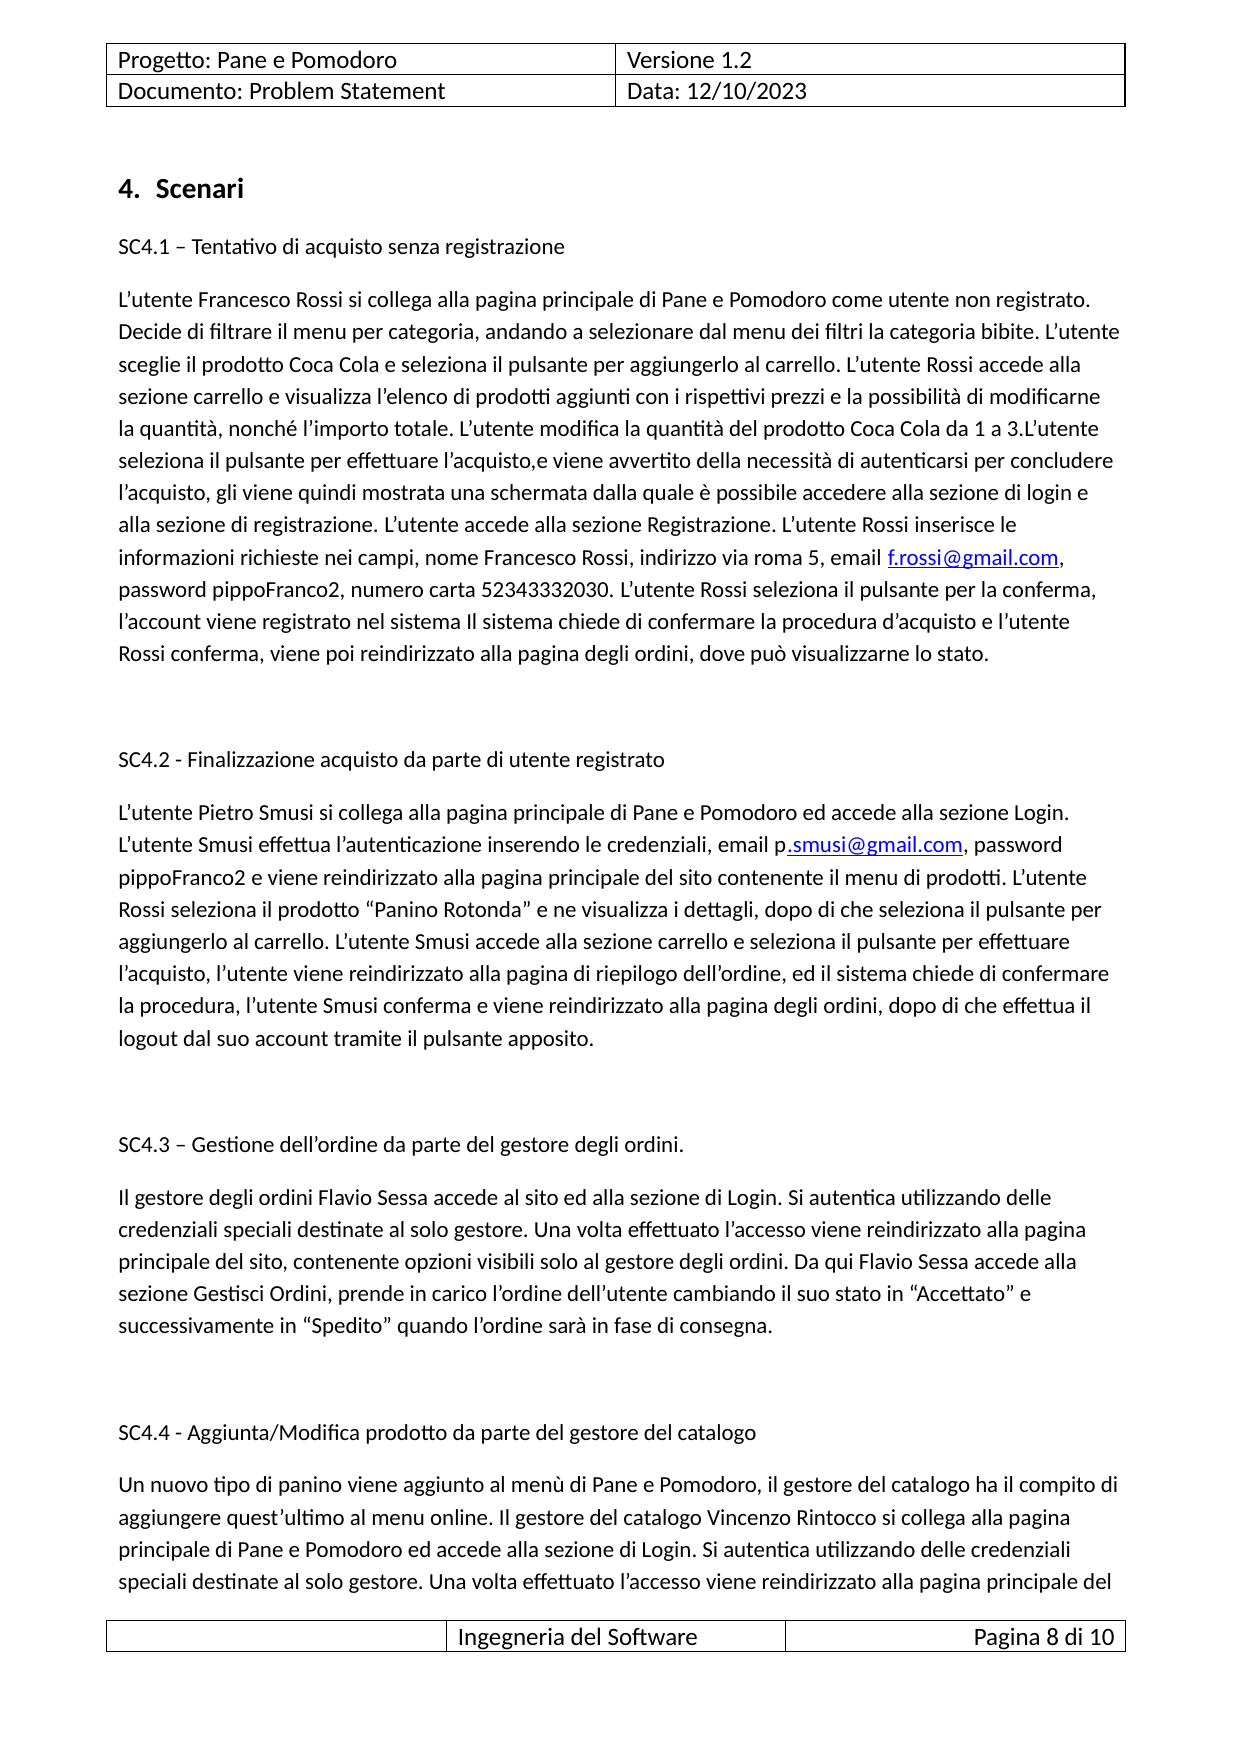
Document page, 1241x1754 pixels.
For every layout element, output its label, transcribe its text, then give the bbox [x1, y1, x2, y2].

text SC4.3 – Gestione dell’ordine da parte del gestore degli ordini. [118, 1130, 1122, 1158]
text L’utente Francesco Rossi si collega alla pagina principale di Pane e Pomodoro come utente non registrato. Decide di filtrare il menu per categoria, andando a selezionare dal menu dei filtri la categoria bibite. L’utente sceglie il prodotto Coca Cola e seleziona il pulsante per aggiungerlo al carrello. L’utente Rossi accede alla sezione carrello e visualizza l’elenco di prodotti aggiunti con i rispettivi prezzi e la possibilità di modificarne la quantità, nonché l’importo totale. L’utente modifica la quantità del prodotto Coca Cola da 1 a 3.L’utente seleziona il pulsante per effettuare l’acquisto,e viene avvertito della necessità di autenticarsi per concludere l’acquisto, gli viene quindi mostrata una schermata dalla quale è possibile accedere alla sezione di login e alla sezione di registrazione. L’utente accede alla sezione Registrazione. L’utente Rossi inserisce le informazioni richieste nei campi, nome Francesco Rossi, indirizzo via roma 5, email f.rossi@gmail.com, password pippoFranco2, numero carta 52343332030. L’utente Rossi seleziona il pulsante per la conferma, l’account viene registrato nel sistema Il sistema chiede di confermare la procedura d’acquisto e l’utente Rossi conferma, viene poi reindirizzato alla pagina degli ordini, dove può visualizzarne lo stato. [118, 285, 1122, 667]
text SC4.2 - Finalizzazione acquisto da parte di utente registrato [118, 745, 1122, 773]
subtitle Scenari [118, 171, 1122, 206]
text SC4.1 – Tentativo di acquisto senza registrazione [118, 232, 1122, 260]
text Il gestore degli ordini Flavio Sessa accede al sito ed alla sezione di Login. Si autentica utilizzando delle credenziali speciali destinate al solo gestore. Una volta effettuato l’accesso viene reindirizzato alla pagina principale del sito, contenente opzioni visibili solo al gestore degli ordini. Da qui Flavio Sessa accede alla sezione Gestisci Ordini, prende in carico l’ordine dell’utente cambiando il suo stato in “Accettato” e successivamente in “Spedito” quando l’ordine sarà in fase di consegna. [118, 1183, 1122, 1339]
text Un nuovo tipo di panino viene aggiunto al menù di Pane e Pomodoro, il gestore del catalogo ha il compito di aggiungere quest’ultimo al menu online. Il gestore del catalogo Vincenzo Rintocco si collega alla pagina principale di Pane e Pomodoro ed accede alla sezione di Login. Si autentica utilizzando delle credenziali speciali destinate al solo gestore. Una volta effettuato l’accesso viene reindirizzato alla pagina principale del [118, 1471, 1122, 1595]
text SC4.4 - Aggiunta/Modifica prodotto da parte del gestore del catalogo [118, 1418, 1122, 1446]
text L’utente Pietro Smusi si collega alla pagina principale di Pane e Pomodoro ed accede alla sezione Login. L’utente Smusi effettua l’autenticazione inserendo le credenziali, email p.smusi@gmail.com, password pippoFranco2 e viene reindirizzato alla pagina principale del sito contenente il menu di prodotti. L’utente Rossi seleziona il prodotto “Panino Rotonda” e ne visualizza i dettagli, dopo di che seleziona il pulsante per aggiungerlo al carrello. L’utente Smusi accede alla sezione carrello e seleziona il pulsante per effettuare l’acquisto, l’utente viene reindirizzato alla pagina di riepilogo dell’ordine, ed il sistema chiede di confermare la procedura, l’utente Smusi conferma e viene reindirizzato alla pagina degli ordini, dopo di che effettua il logout dal suo account tramite il pulsante apposito. [118, 798, 1122, 1052]
